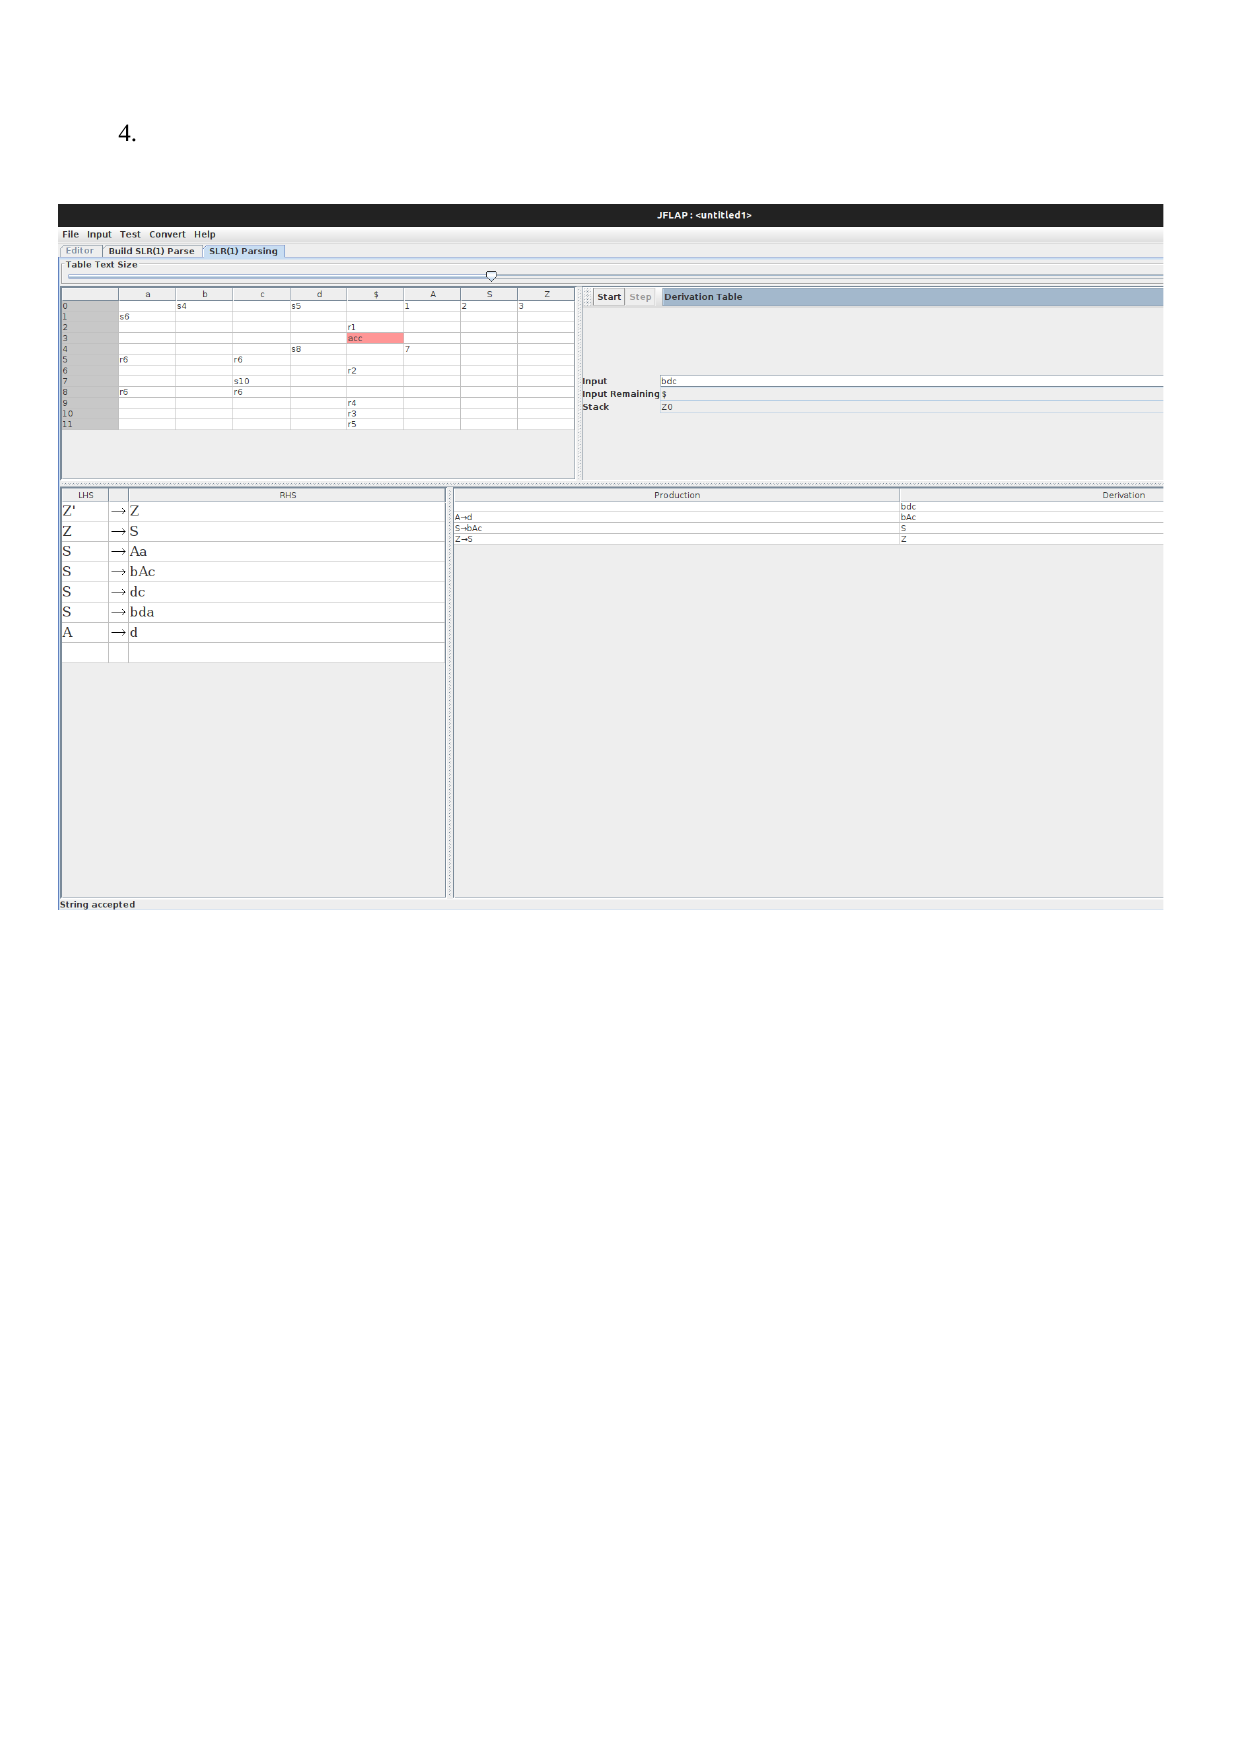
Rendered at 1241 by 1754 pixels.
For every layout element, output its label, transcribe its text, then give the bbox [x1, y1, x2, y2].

picture [58, 204, 1164, 910]
text 4. [118, 118, 1122, 147]
